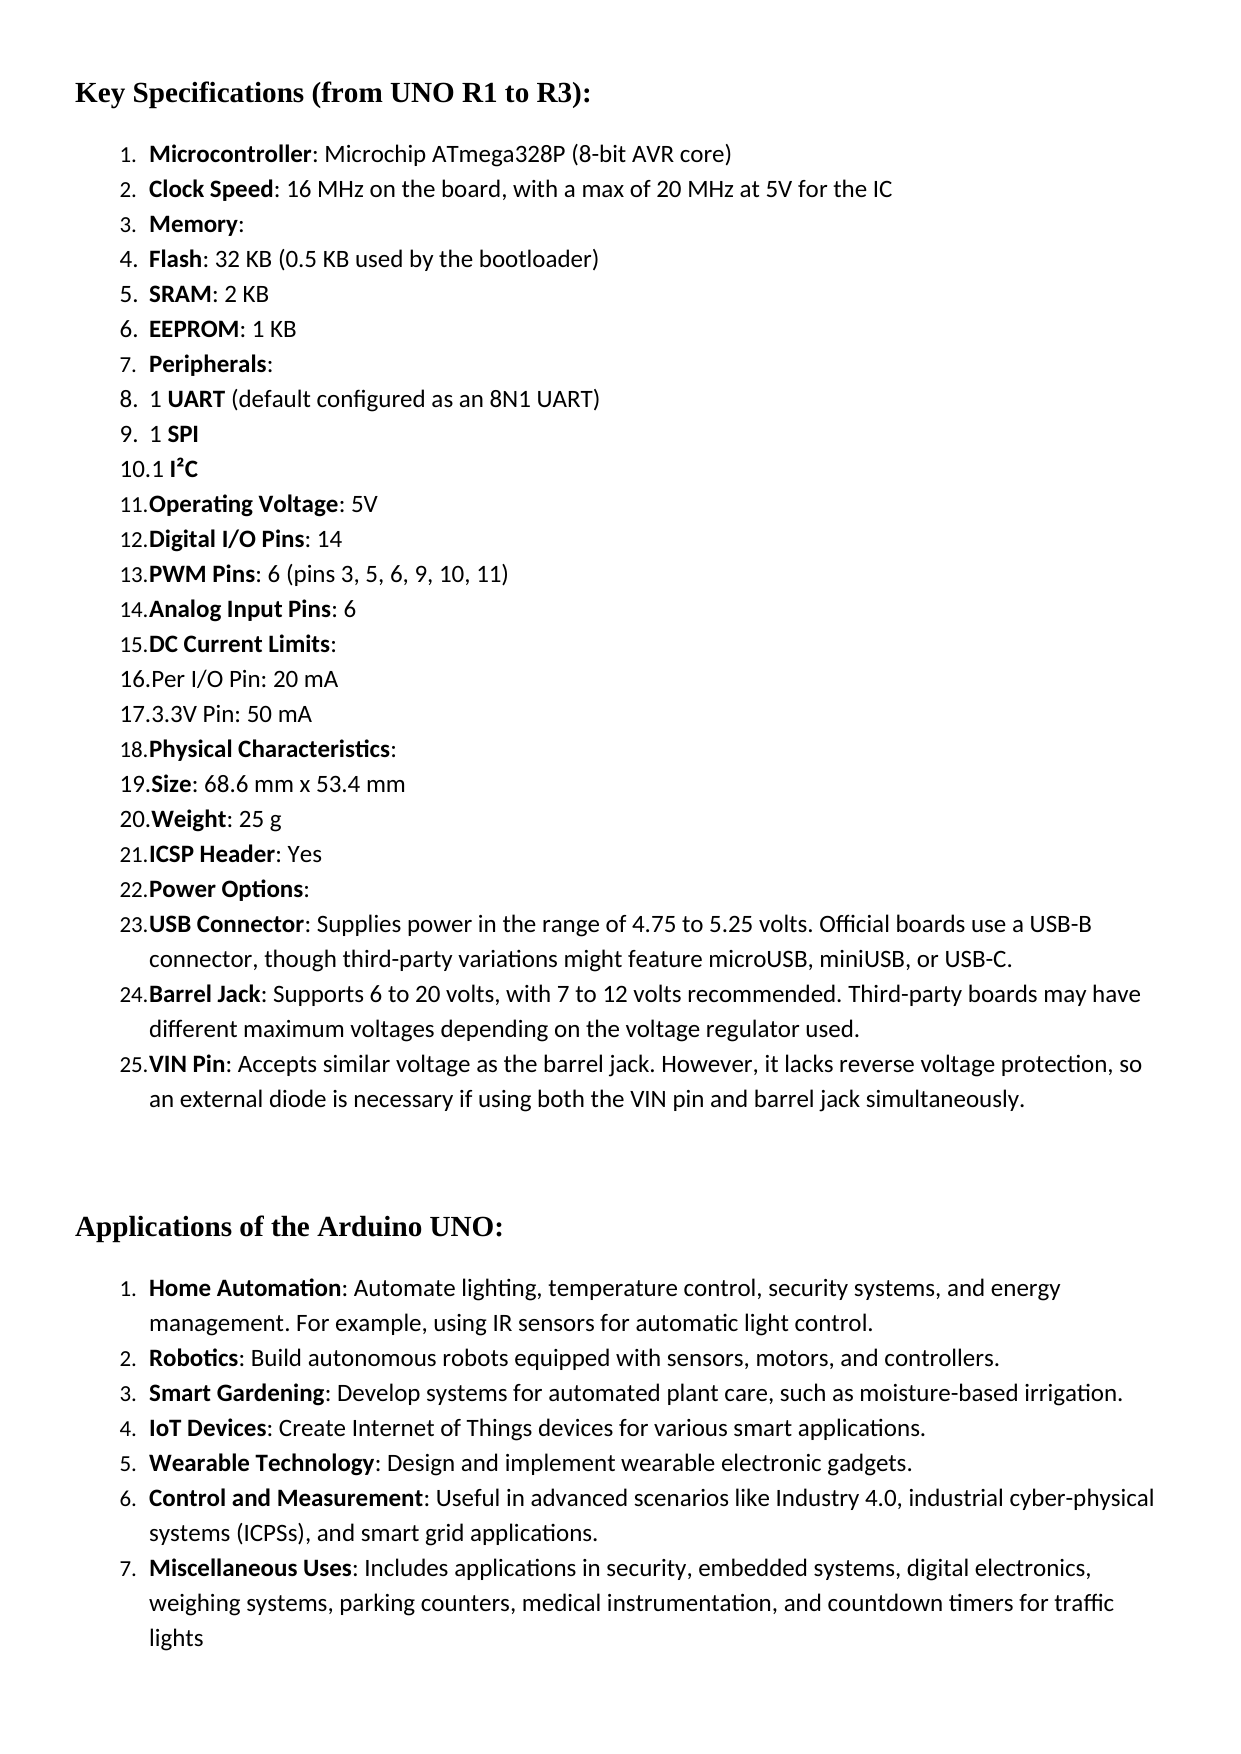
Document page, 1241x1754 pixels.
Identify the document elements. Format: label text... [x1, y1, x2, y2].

list Size: 68.6 mm x 53.4 mm [119, 768, 1165, 798]
list Smart Gardening: Develop systems for automated plant care, such as moisture-based irrigation. [119, 1377, 1165, 1408]
list 3.3V Pin: 50 mA [119, 698, 1165, 728]
list Digital I/O Pins: 14 [119, 523, 1165, 553]
list 1 SPI [119, 418, 1165, 448]
list Operating Voltage: 5V [119, 488, 1165, 518]
list VIN Pin: Accepts similar voltage as the barrel jack. However, it lacks reverse voltage protection, so an external diode is necessary if using both the VIN pin and barrel jack simultaneously. [119, 1048, 1165, 1113]
list IoT Devices: Create Internet of Things devices for various smart applications. [119, 1412, 1165, 1443]
list EEPROM: 1 KB [119, 313, 1165, 343]
list Clock Speed: 16 MHz on the board, with a max of 20 MHz at 5V for the IC [119, 173, 1165, 203]
list Robotics: Build autonomous robots equipped with sensors, motors, and controllers. [119, 1342, 1165, 1373]
list Control and Measurement: Useful in advanced scenarios like Industry 4.0, industrial cyber-physical systems (ICPSs), and smart grid applications. [119, 1482, 1165, 1548]
list Physical Characteristics: [119, 733, 1165, 763]
list SRAM: 2 KB [119, 278, 1165, 308]
subtitle Applications of the Arduino UNO: [75, 1209, 1165, 1243]
list Barrel Jack: Supports 6 to 20 volts, with 7 to 12 volts recommended. Third-party boards may have different maximum voltages depending on the voltage regulator used. [119, 978, 1165, 1043]
list Flash: 32 KB (0.5 KB used by the bootloader) [119, 243, 1165, 273]
list DC Current Limits: [119, 628, 1165, 658]
list PWM Pins: 6 (pins 3, 5, 6, 9, 10, 11) [119, 558, 1165, 588]
list Weight: 25 g [119, 803, 1165, 833]
list Home Automation: Automate lighting, temperature control, security systems, and energy management. For example, using IR sensors for automatic light control. [119, 1272, 1165, 1338]
list Analog Input Pins: 6 [119, 593, 1165, 623]
list Power Options: [119, 873, 1165, 903]
list USB Connector: Supplies power in the range of 4.75 to 5.25 volts. Official boards use a USB-B connector, though third-party variations might feature microUSB, miniUSB, or USB-C. [119, 908, 1165, 973]
list Memory: [119, 208, 1165, 238]
list Peripherals: [119, 348, 1165, 378]
list Per I/O Pin: 20 mA [119, 663, 1165, 693]
subtitle Key Specifications (from UNO R1 to R3): [75, 75, 1165, 108]
list Microcontroller: Microchip ATmega328P (8-bit AVR core) [119, 138, 1165, 168]
list ICSP Header: Yes [119, 838, 1165, 868]
list 1 UART (default configured as an 8N1 UART) [119, 383, 1165, 413]
list 1 I²C [119, 453, 1165, 483]
list Miscellaneous Uses: Includes applications in security, embedded systems, digital electronics, weighing systems, parking counters, medical instrumentation, and countdown timers for traffic lights [119, 1552, 1165, 1653]
list Wearable Technology: Design and implement wearable electronic gadgets. [119, 1447, 1165, 1478]
